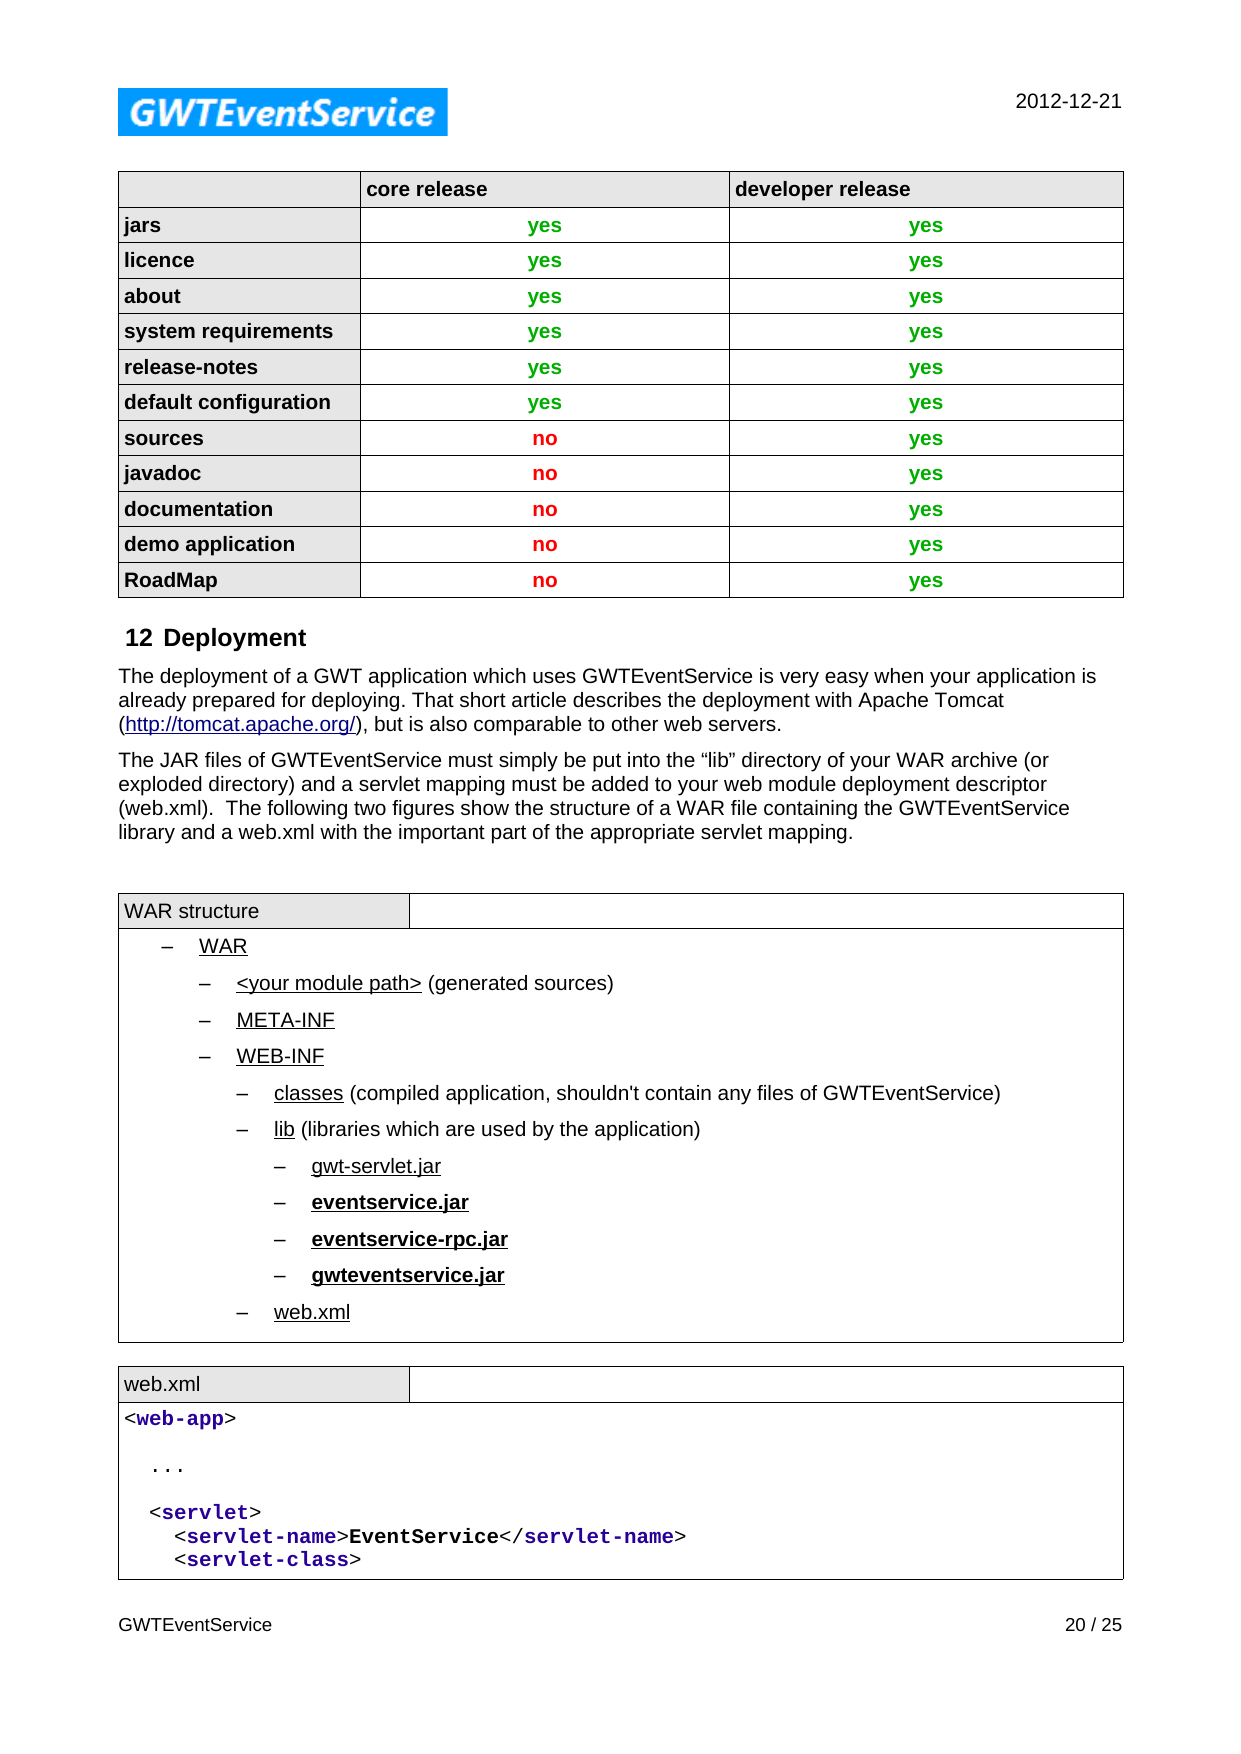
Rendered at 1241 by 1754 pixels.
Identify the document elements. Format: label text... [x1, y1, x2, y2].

table_header [119, 172, 360, 207]
table_cell yes [730, 243, 1123, 278]
table_cell about [119, 279, 360, 313]
table_cell yes [361, 208, 729, 242]
table_cell licence [119, 243, 360, 278]
table_cell jars [119, 208, 360, 242]
table_cell javadoc [119, 456, 360, 491]
table_header WAR structure [119, 894, 409, 928]
table_cell yes [361, 350, 729, 384]
table_cell sources [119, 421, 360, 455]
table_cell yes [361, 314, 729, 349]
table_header web.xml [119, 1367, 409, 1402]
table_cell release-notes [119, 350, 360, 384]
table_cell yes [730, 385, 1123, 420]
table_header developer release [730, 172, 1123, 207]
table_cell yes [730, 492, 1123, 526]
table_cell yes [361, 243, 729, 278]
table_header core release [361, 172, 729, 207]
table_cell default configuration [119, 385, 360, 420]
table_cell yes [730, 314, 1123, 349]
table_header [410, 1367, 1123, 1402]
table_cell WAR <your module path> (generated sources) META-INF WEB-INF classes (compiled application, shouldn't contain any files of GWTEventService) lib (libraries which are used by the application) gwt-servlet.jar eventservice.jar eventservice-rpc.jar gwteventservice.jar web.xml [119, 929, 1123, 1342]
table_cell RoadMap [119, 563, 360, 597]
table_cell yes [730, 456, 1123, 491]
table_cell yes [730, 208, 1123, 242]
table_cell yes [361, 279, 729, 313]
table_cell yes [730, 279, 1123, 313]
table_header [410, 894, 1123, 928]
picture [118, 88, 448, 136]
table_cell system requirements [119, 314, 360, 349]
table_cell no [361, 421, 729, 455]
table_cell yes [730, 421, 1123, 455]
table_cell documentation [119, 492, 360, 526]
table_cell no [361, 527, 729, 562]
table_cell yes [730, 563, 1123, 597]
text The JAR files of GWTEventService must simply be put into the “lib” directory of your WAR archive (or exploded directory) and a servlet mapping must be added to your web module deployment descriptor (web.xml). The following two figures show the structure of a WAR file containing the GWTEventService library and a web.xml with the important part of the appropriate servlet mapping. [118, 748, 1122, 844]
table_cell no [361, 563, 729, 597]
text The deployment of a GWT application which uses GWTEventService is very easy when your application is already prepared for deploying. That short article describes the deployment with Apache Tomcat (http://tomcat.apache.org/), but is also comparable to other web servers. [118, 664, 1122, 736]
table_cell yes [730, 350, 1123, 384]
table_cell demo application [119, 527, 360, 562]
table_cell yes [361, 385, 729, 420]
table_cell yes [730, 527, 1123, 562]
table_cell no [361, 456, 729, 491]
subtitle Deployment [118, 622, 1122, 651]
table_cell no [361, 492, 729, 526]
table_cell <web-app> ... <servlet> <servlet-name>EventService</servlet-name> <servlet-class> [119, 1403, 1123, 1579]
